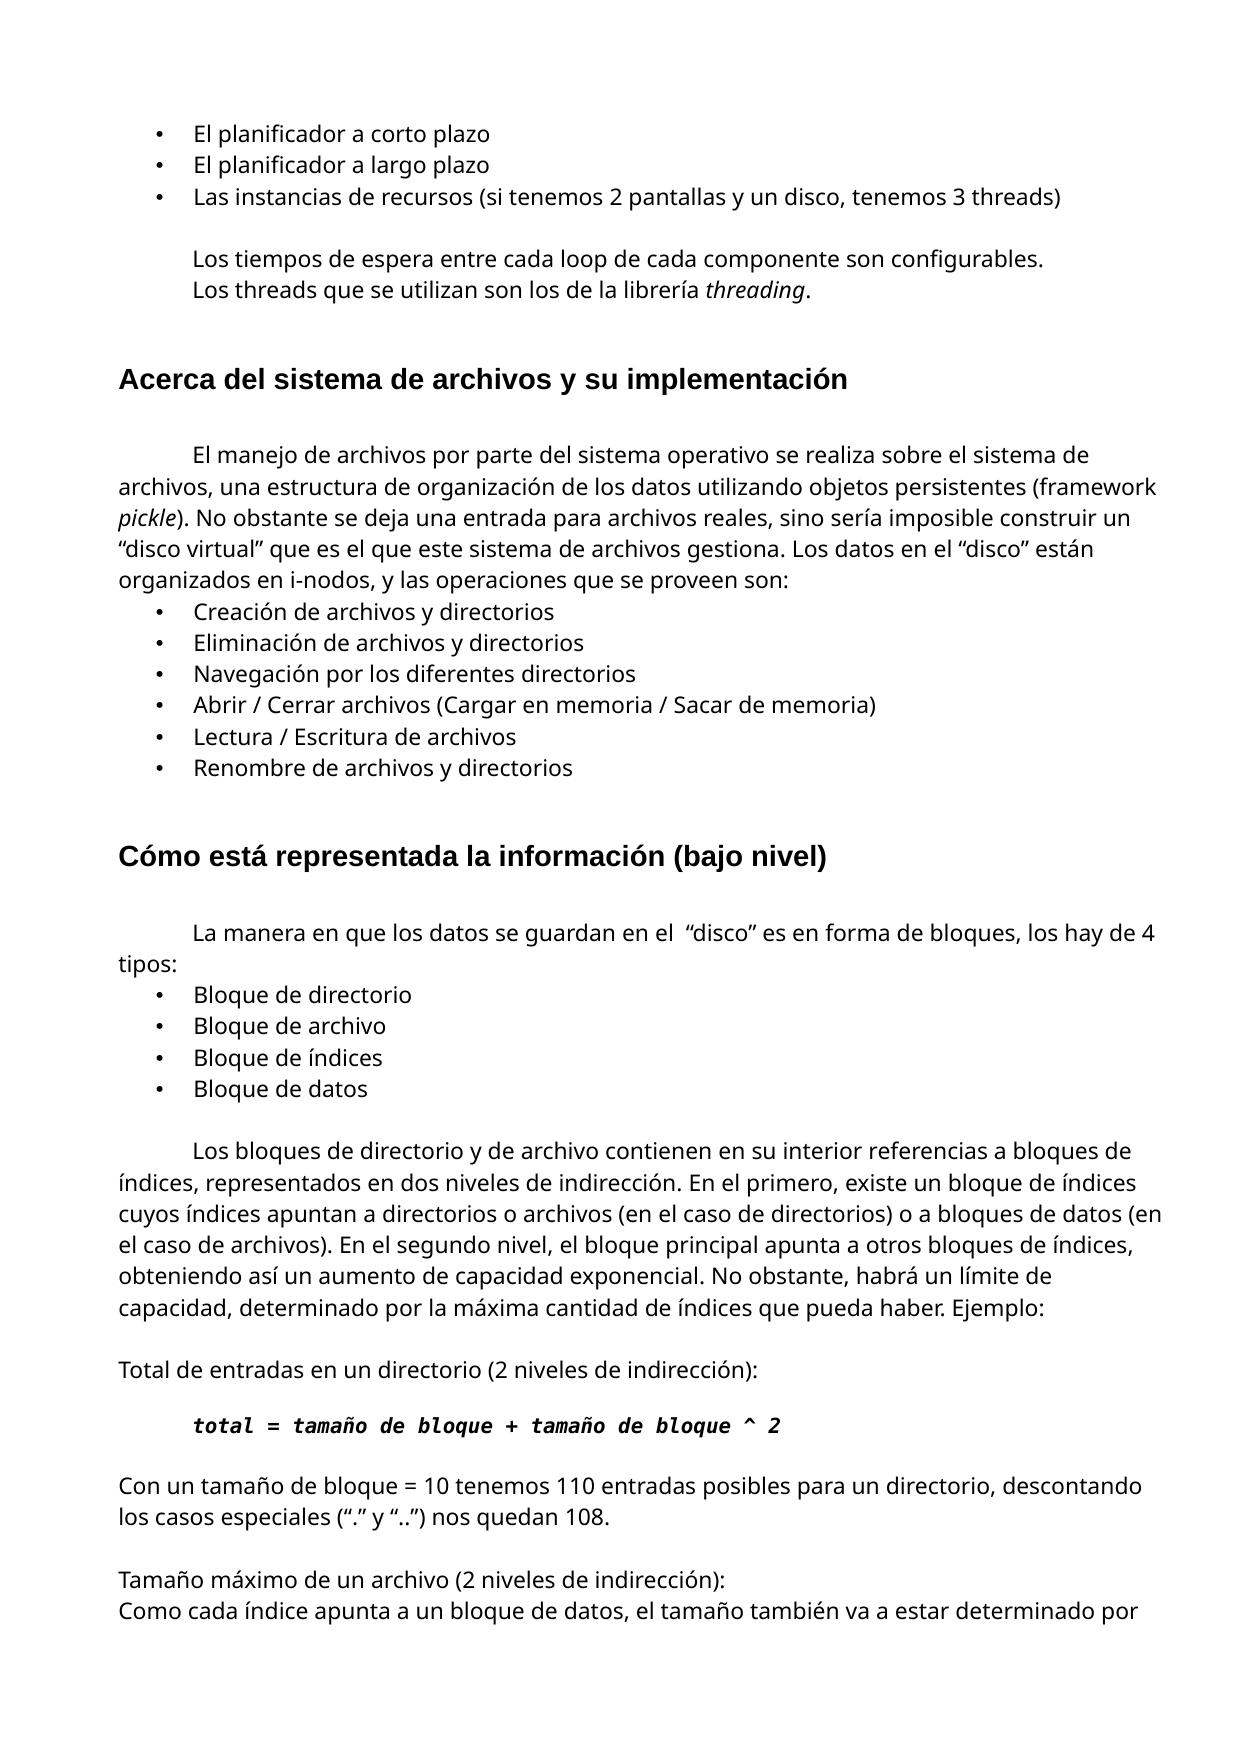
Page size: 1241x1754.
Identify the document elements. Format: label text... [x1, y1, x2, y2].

list Bloque de índices [156, 1041, 1163, 1073]
list Lectura / Escritura de archivos [156, 720, 1163, 752]
text Como cada índice apunta a un bloque de datos, el tamaño también va a estar determinado por [118, 1595, 1163, 1626]
list Bloque de datos [156, 1073, 1163, 1104]
subtitle Acerca del sistema de archivos y su implementación [118, 362, 1163, 395]
text Tamaño máximo de un archivo (2 niveles de indirección): [118, 1563, 1163, 1595]
list El planificador a largo plazo [156, 149, 1163, 181]
list Eliminación de archivos y directorios [156, 627, 1163, 658]
text Los tiempos de espera entre cada loop de cada componente son configurables. [118, 243, 1163, 274]
text El manejo de archivos por parte del sistema operativo se realiza sobre el sistema de archivos, una estructura de organización de los datos utilizando objetos persistentes (framework pickle). No obstante se deja una entrada para archivos reales, sino sería imposible construir un “disco virtual” que es el que este sistema de archivos gestiona. Los datos en el “disco” están organizados en i-nodos, y las operaciones que se proveen son: [118, 439, 1163, 595]
list Renombre de archivos y directorios [156, 752, 1163, 783]
text Los bloques de directorio y de archivo contienen en su interior referencias a bloques de índices, representados en dos niveles de indirección. En el primero, existe un bloque de índices cuyos índices apuntan a directorios o archivos (en el caso de directorios) o a bloques de datos (en el caso de archivos). En el segundo nivel, el bloque principal apunta a otros bloques de índices, obteniendo así un aumento de capacidad exponencial. No obstante, habrá un límite de capacidad, determinado por la máxima cantidad de índices que pueda haber. Ejemplo: [118, 1135, 1163, 1323]
list Creación de archivos y directorios [156, 595, 1163, 627]
list Navegación por los diferentes directorios [156, 658, 1163, 689]
subtitle Cómo está representada la información (bajo nivel) [118, 839, 1163, 873]
list El planificador a corto plazo [156, 118, 1163, 149]
list Las instancias de recursos (si tenemos 2 pantallas y un disco, tenemos 3 threads) [156, 181, 1163, 212]
text La manera en que los datos se guardan en el “disco” es en forma de bloques, los hay de 4 tipos: [118, 916, 1163, 979]
list Bloque de archivo [156, 1010, 1163, 1041]
text Con un tamaño de bloque = 10 tenemos 110 entradas posibles para un directorio, descontando los casos especiales (“.” y “..”) nos quedan 108. [118, 1470, 1163, 1532]
text Los threads que se utilizan son los de la librería threading. [118, 274, 1163, 306]
text total = tamaño de bloque + tamaño de bloque ^ 2 [118, 1412, 1163, 1438]
list Bloque de directorio [156, 979, 1163, 1010]
list Abrir / Cerrar archivos (Cargar en memoria / Sacar de memoria) [156, 689, 1163, 720]
text Total de entradas en un directorio (2 niveles de indirección): [118, 1354, 1163, 1385]
